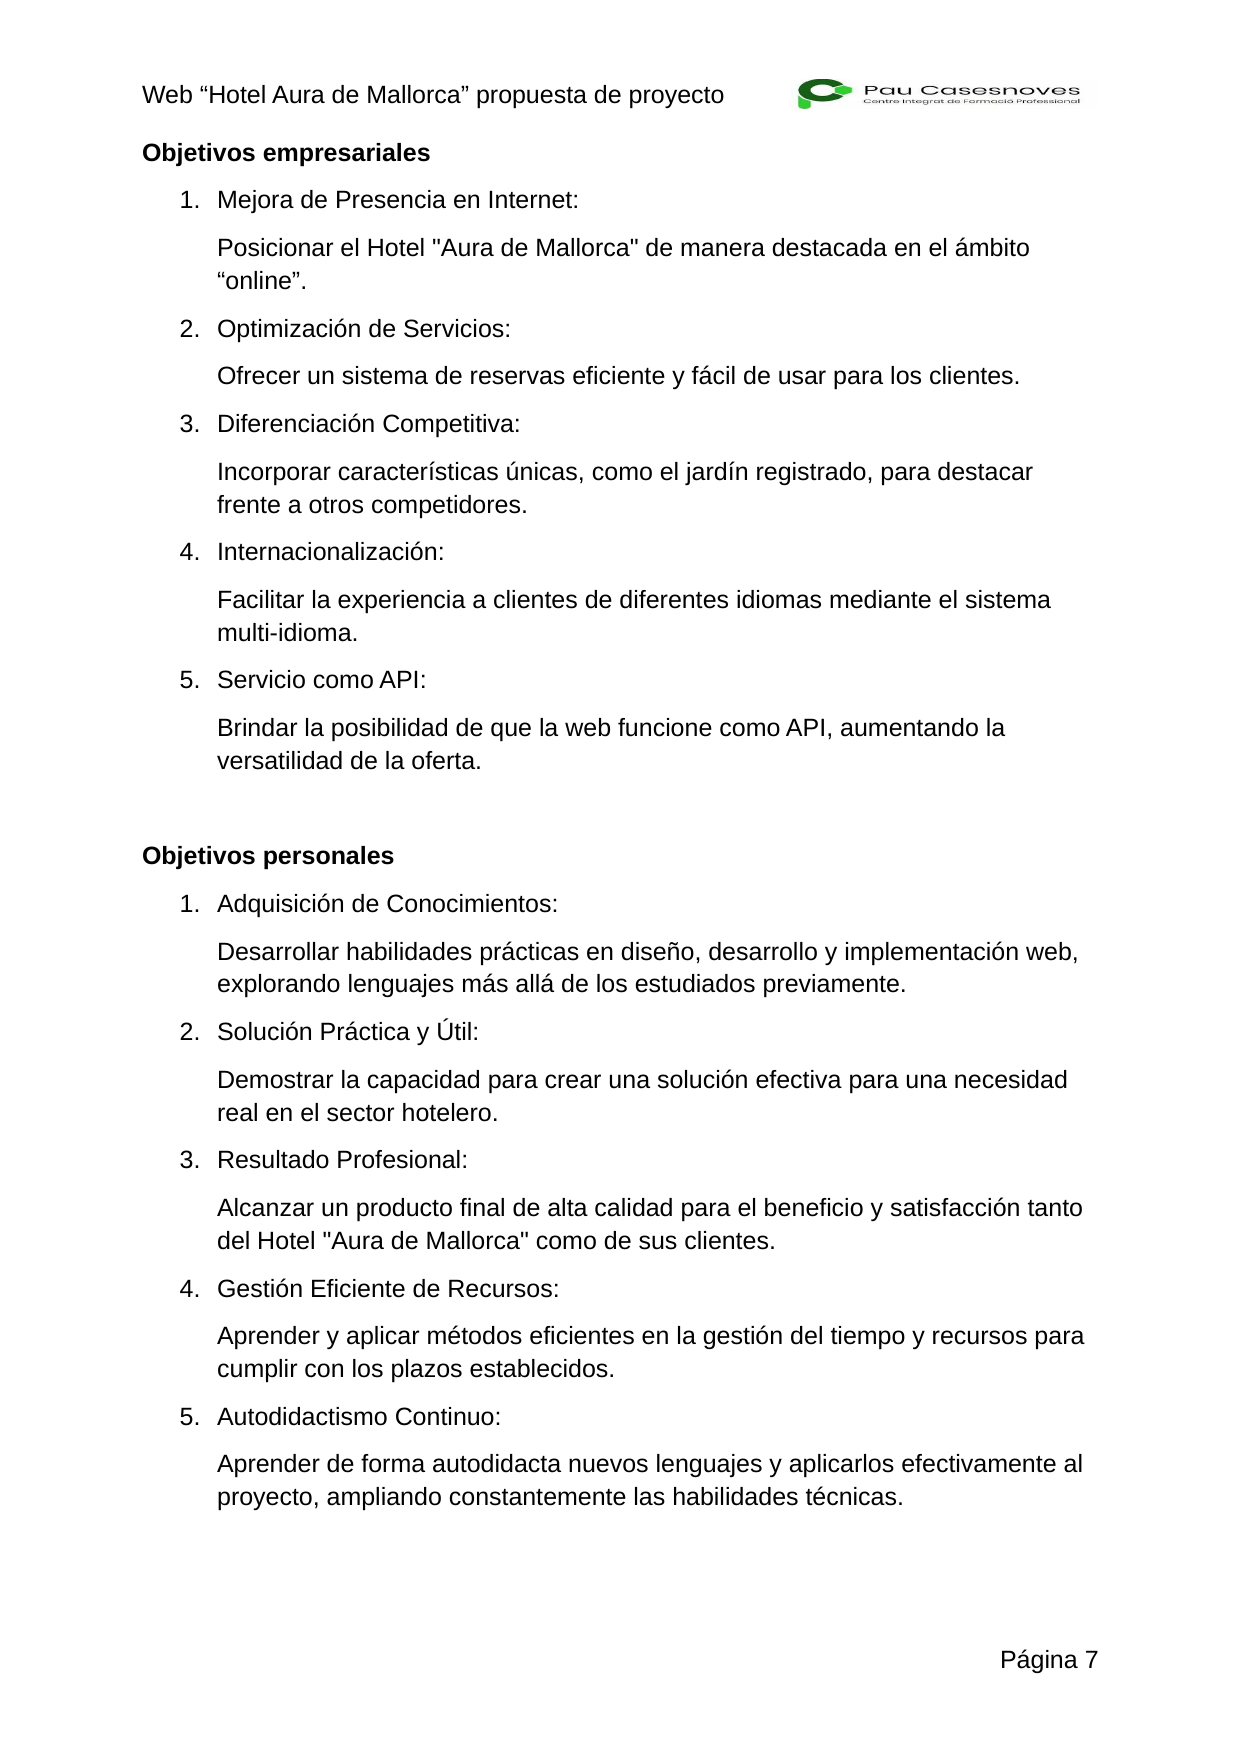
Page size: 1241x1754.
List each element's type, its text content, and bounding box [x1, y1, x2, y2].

text Objetivos empresariales [142, 138, 1098, 167]
list Incorporar características únicas, como el jardín registrado, para destacar frente a otros competidores. [179, 457, 1098, 518]
text Objetivos personales [142, 841, 1098, 870]
list Mejora de Presencia en Internet: [179, 186, 1098, 214]
list Diferenciación Competitiva: [179, 409, 1098, 438]
list Adquisición de Conocimientos: [179, 889, 1098, 918]
list Ofrecer un sistema de reservas eficiente y fácil de usar para los clientes. [179, 361, 1098, 390]
list Aprender y aplicar métodos eficientes en la gestión del tiempo y recursos para cumplir con los plazos establecidos. [179, 1321, 1098, 1383]
list Gestión Eficiente de Recursos: [179, 1273, 1098, 1302]
list Optimización de Servicios: [179, 314, 1098, 342]
list Servicio como API: [179, 665, 1098, 694]
list Demostrar la capacidad para crear una solución efectiva para una necesidad real en el sector hotelero. [179, 1065, 1098, 1126]
list Brindar la posibilidad de que la web funcione como API, aumentando la versatilidad de la oferta. [179, 713, 1098, 775]
picture [791, 79, 1099, 109]
list Posicionar el Hotel "Aura de Mallorca" de manera destacada en el ámbito “online”. [179, 233, 1098, 295]
list Solución Práctica y Útil: [179, 1017, 1098, 1046]
list Autodidactismo Continuo: [179, 1402, 1098, 1431]
list Resultado Profesional: [179, 1145, 1098, 1174]
list Desarrollar habilidades prácticas en diseño, desarrollo y implementación web, explorando lenguajes más allá de los estudiados previamente. [179, 936, 1098, 998]
list Alcanzar un producto final de alta calidad para el beneficio y satisfacción tanto del Hotel "Aura de Mallorca" como de sus clientes. [179, 1193, 1098, 1255]
list Aprender de forma autodidacta nuevos lenguajes y aplicarlos efectivamente al proyecto, ampliando constantemente las habilidades técnicas. [179, 1449, 1098, 1511]
list Internacionalización: [179, 537, 1098, 566]
list Facilitar la experiencia a clientes de diferentes idiomas mediante el sistema multi-idioma. [179, 585, 1098, 647]
